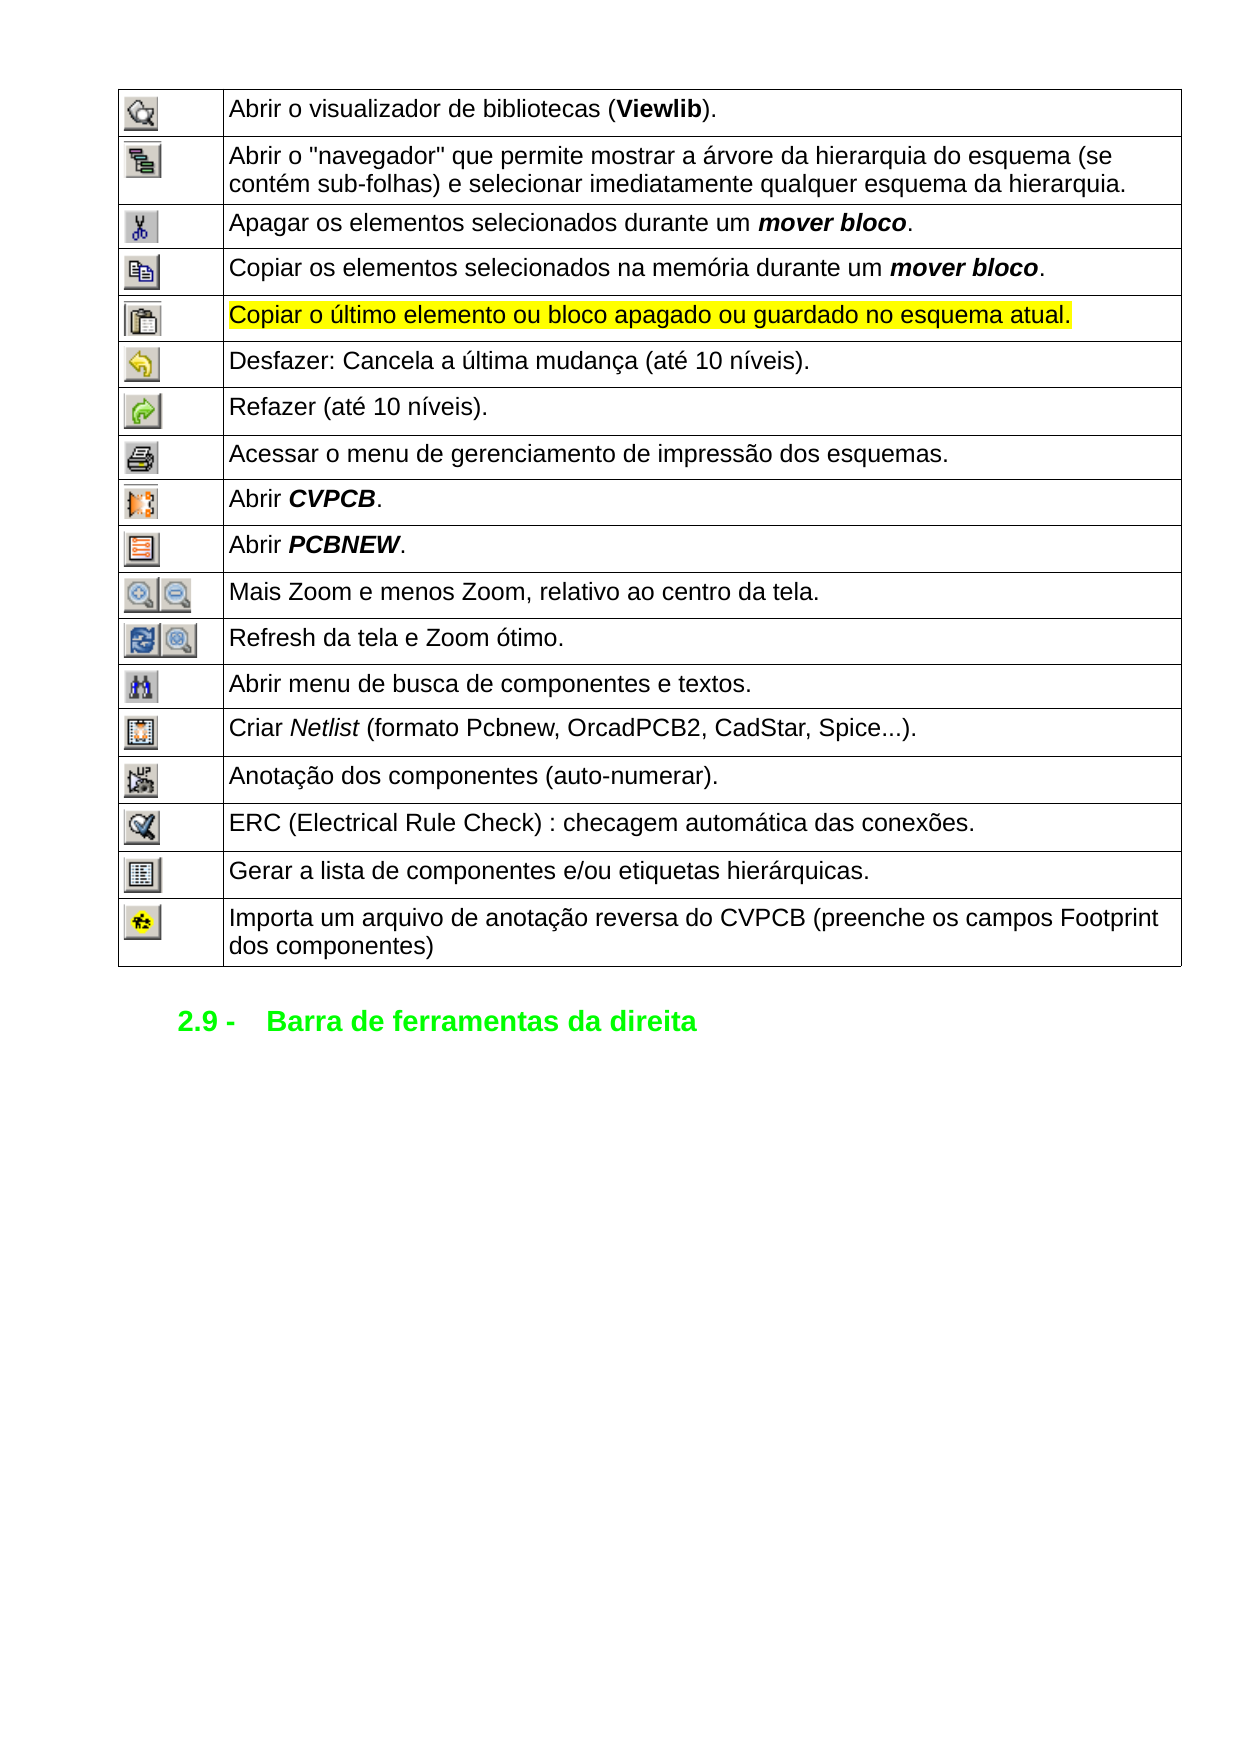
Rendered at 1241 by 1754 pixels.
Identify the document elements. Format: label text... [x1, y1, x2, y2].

table_cell Copiar o último elemento ou bloco apagado ou guardado no esquema atual. [224, 296, 1181, 341]
table_cell [119, 342, 223, 387]
picture [123, 856, 163, 893]
picture [123, 713, 158, 750]
picture [123, 530, 160, 567]
table_cell [119, 205, 223, 248]
table_cell Acessar o menu de gerenciamento de impressão dos esquemas. [224, 436, 1181, 479]
table_cell [119, 757, 223, 803]
table_cell ERC (Electrical Rule Check) : checagem automática das conexões. [224, 804, 1181, 851]
table_cell Abrir menu de busca de componentes e textos. [224, 665, 1181, 708]
picture [123, 904, 162, 940]
table_cell [119, 249, 223, 295]
table_cell [119, 137, 223, 203]
subtitle Barra de ferramentas da direita [177, 1005, 1181, 1038]
picture [123, 141, 162, 178]
picture [123, 392, 163, 429]
table_cell [119, 296, 223, 341]
table_cell [119, 388, 223, 434]
table_cell [119, 899, 223, 966]
table_cell [119, 526, 223, 572]
picture [123, 484, 158, 519]
picture [123, 761, 158, 798]
table_cell [119, 804, 223, 851]
picture [123, 577, 192, 613]
picture [123, 346, 160, 382]
picture [123, 808, 160, 845]
table_cell Copiar os elementos selecionados na memória durante um mover bloco. [224, 249, 1181, 295]
table_cell Refresh da tela e Zoom ótimo. [224, 619, 1181, 664]
table_cell Abrir o "navegador" que permite mostrar a árvore da hierarquia do esquema (se contém sub-folhas) e selecionar imediatamente qualquer esquema da hierarquia. [224, 137, 1181, 203]
picture [123, 301, 162, 336]
table_cell Apagar os elementos selecionados durante um mover bloco. [224, 205, 1181, 248]
table_cell Gerar a lista de componentes e/ou etiquetas hierárquicas. [224, 852, 1181, 898]
table_cell [119, 90, 223, 136]
table_cell [119, 573, 223, 618]
table_cell Importa um arquivo de anotação reversa do CVPCB (preenche os campos Footprint dos componentes) [224, 899, 1181, 966]
table_cell [119, 436, 223, 479]
picture [123, 94, 158, 131]
table_cell Abrir PCBNEW. [224, 526, 1181, 572]
table_cell Refazer (até 10 níveis). [224, 388, 1181, 434]
table_cell Criar Netlist (formato Pcbnew, OrcadPCB2, CadStar, Spice...). [224, 709, 1181, 756]
table_cell [119, 852, 223, 898]
table_cell Abrir o visualizador de bibliotecas (Viewlib). [224, 90, 1181, 136]
table_cell [119, 619, 223, 664]
table_cell [119, 665, 223, 708]
picture [123, 623, 198, 658]
table_cell Anotação dos componentes (auto-numerar). [224, 757, 1181, 803]
table_cell [119, 480, 223, 524]
table_cell Mais Zoom e menos Zoom, relativo ao centro da tela. [224, 573, 1181, 618]
table_cell Abrir CVPCB. [224, 480, 1181, 524]
picture [123, 253, 160, 290]
table_cell Desfazer: Cancela a última mudança (até 10 níveis). [224, 342, 1181, 387]
table_cell [119, 709, 223, 756]
